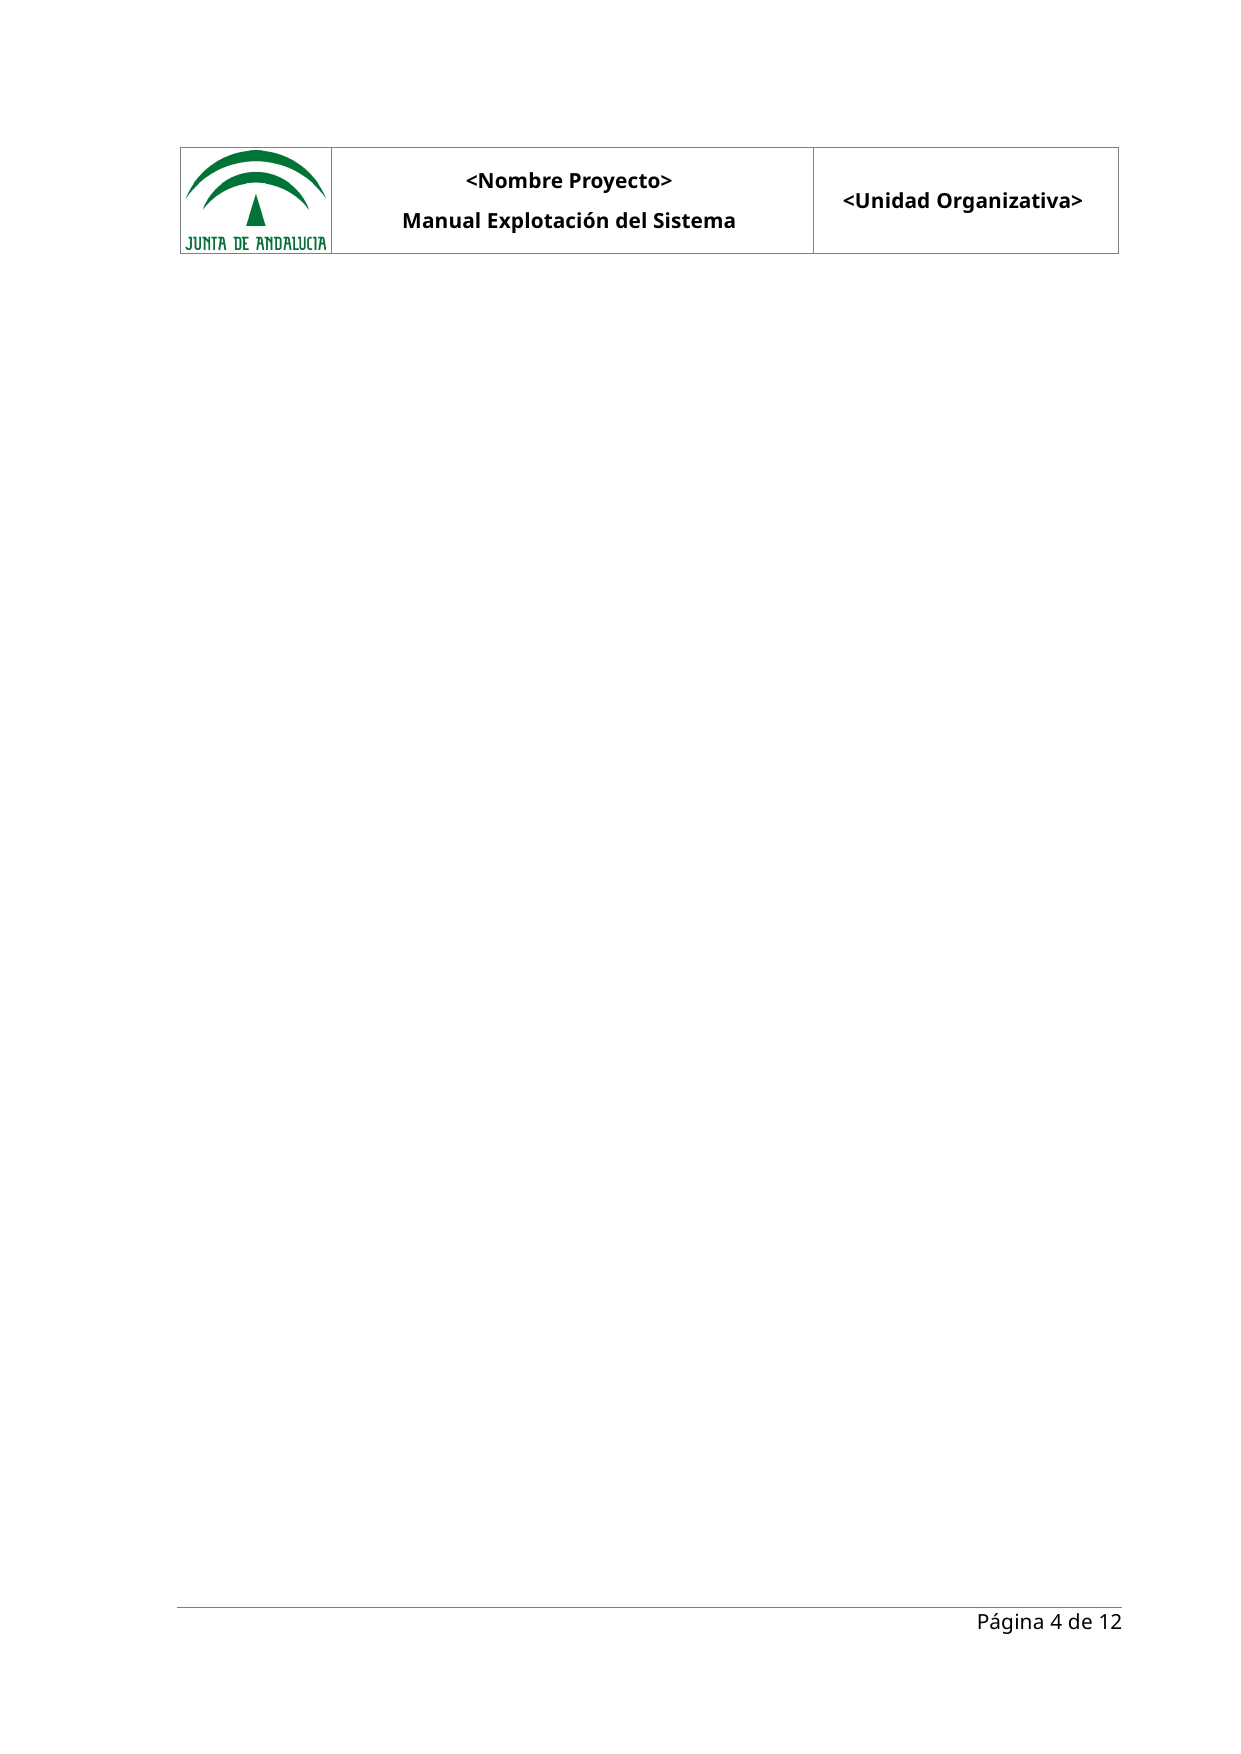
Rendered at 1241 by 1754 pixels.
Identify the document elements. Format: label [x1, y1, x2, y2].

picture [185, 150, 326, 250]
